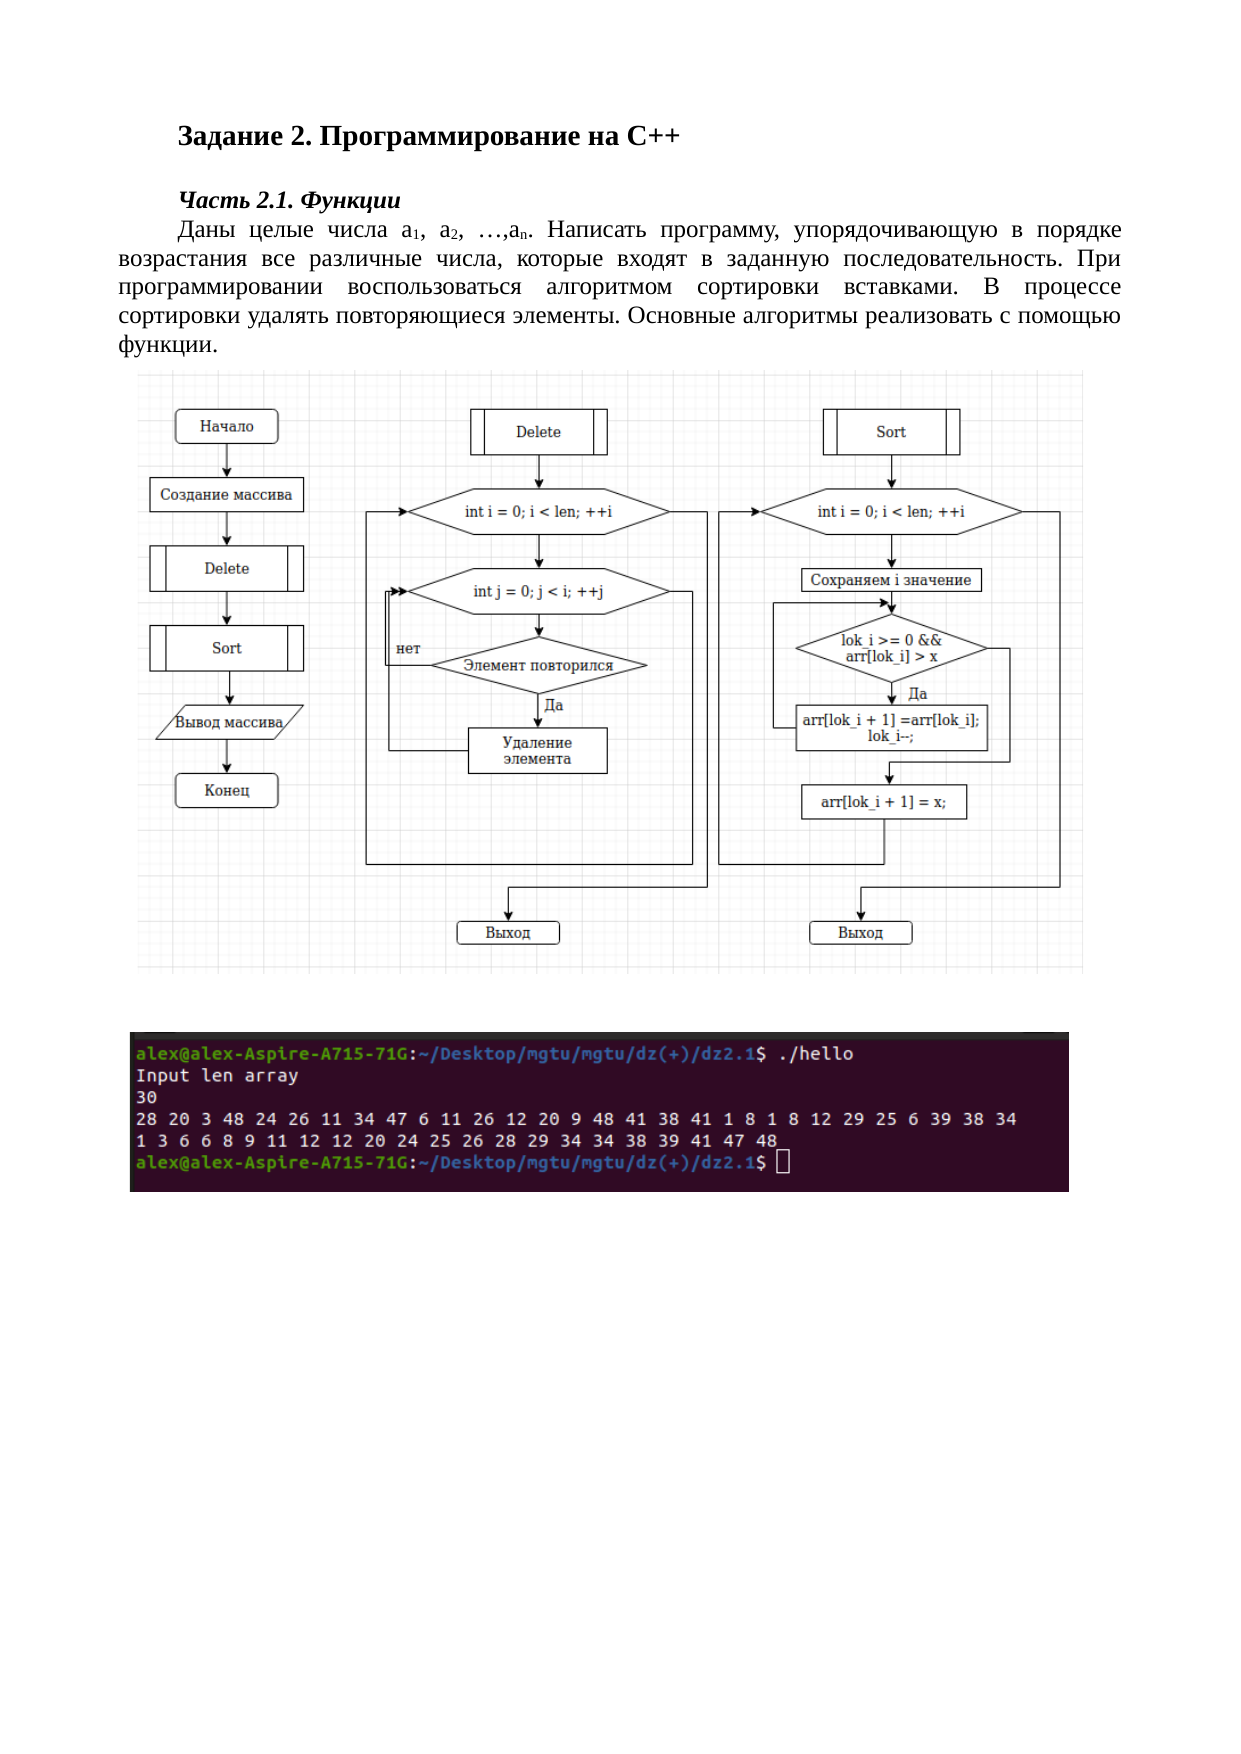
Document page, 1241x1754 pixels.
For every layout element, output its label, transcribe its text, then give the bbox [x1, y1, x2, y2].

text Задание 2. Программирование на С++ [118, 118, 1122, 152]
picture [216, 370, 1057, 974]
text Часть 2.1. Функции [118, 185, 1122, 214]
text Даны целые числа а1, а2, …,аn. Написать программу, упорядочивающую в порядке возрастания все различные числа, которые входят в заданную последовательность. При программировании воспользоваться алгоритмом сортировки вставками. В процессе сортировки удалять повторяющиеся элементы. Основные алгоритмы реализовать с помощью функции. [118, 214, 1122, 358]
picture [129, 1032, 357, 1087]
